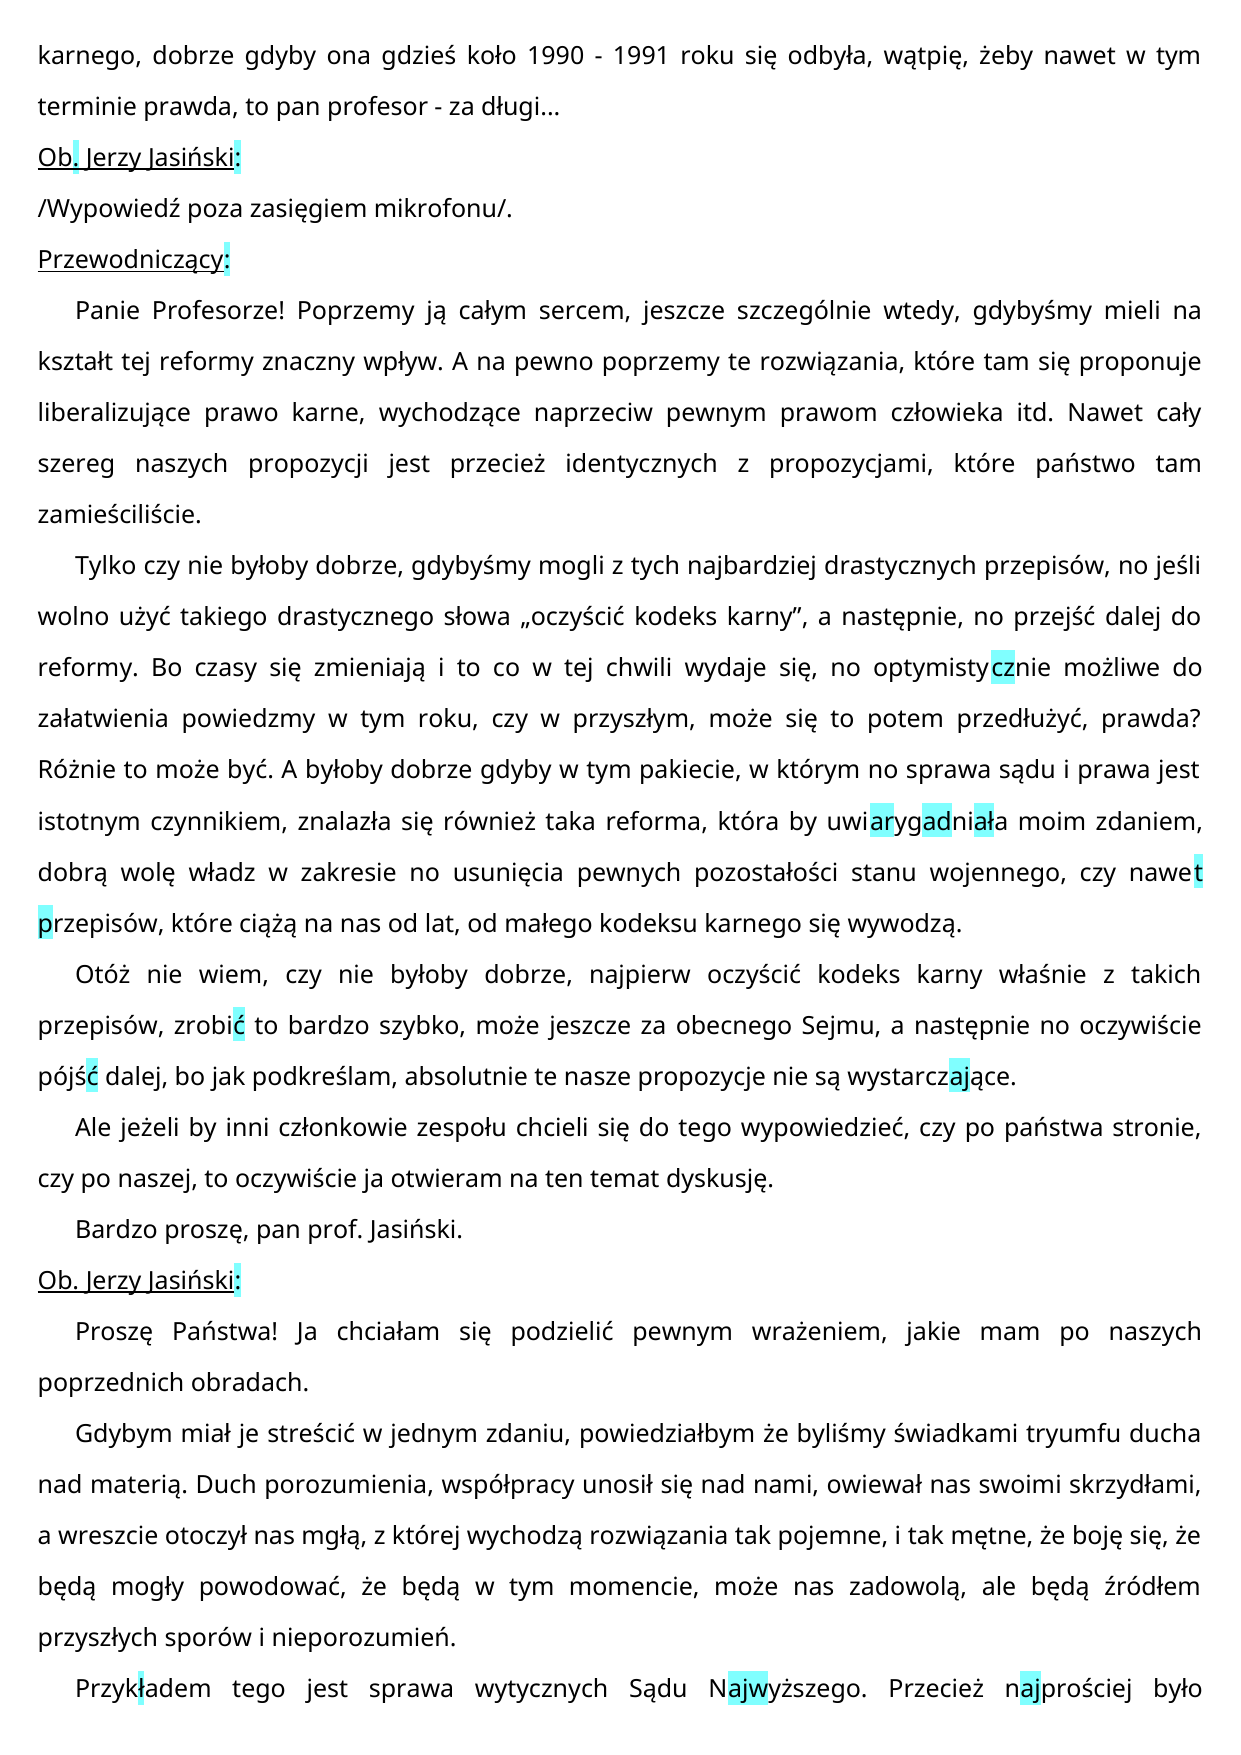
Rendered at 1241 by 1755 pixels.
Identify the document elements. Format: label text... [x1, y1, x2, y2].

text Proszę Państwa! Ja chciałam się podzielić pewnym wrażeniem, jakie mam po naszych poprzednich obradach. [37, 1313, 1203, 1399]
text Przewodniczący: [37, 242, 1203, 276]
text Przykładem tego jest sprawa wytycznych Sądu Najwyższego. Przecież najprościej było [37, 1671, 1203, 1705]
text Tylko czy nie byłoby dobrze, gdybyśmy mogli z tych najbardziej drastycznych przepisów, no jeśli wolno użyć takiego drastycznego słowa „oczyścić kodeks karny”, a następnie, no przejść dalej do reformy. Bo czasy się zmieniają i to co w tej chwili wydaje się, no optymistycznie możliwe do załatwienia powiedzmy w tym roku, czy w przyszłym, może się to potem przedłużyć, prawda? Różnie to może być. A byłoby dobrze gdyby w tym pakiecie, w którym no sprawa sądu i prawa jest istotnym czynnikiem, znalazła się również taka reforma, która by uwiarygadniała moim zdaniem, dobrą wolę władz w zakresie no usunięcia pewnych pozostałości stanu wojennego, czy nawet przepisów, które ciążą na nas od lat, od małego kodeksu karnego się wywodzą. [37, 548, 1203, 939]
text Gdybym miał je streścić w jednym zdaniu, powiedziałbym że byliśmy świadkami tryumfu ducha nad materią. Duch porozumienia, współpracy unosił się nad nami, owiewał nas swoimi skrzydłami, a wreszcie otoczył nas mgłą, z której wychodzą rozwiązania tak pojemne, i tak mętne, że boję się, że będą mogły powodować, że będą w tym momencie, może nas zadowolą, ale będą źródłem przyszłych sporów i nieporozumień. [37, 1416, 1203, 1654]
text karnego, dobrze gdyby ona gdzieś koło 1990 - 1991 roku się odbyła, wątpię, żeby nawet w tym terminie prawda, to pan profesor - za długi... [37, 37, 1203, 123]
text Ob. Jerzy Jasiński: [37, 1262, 1203, 1297]
text /Wypowiedź poza zasięgiem mikrofonu/. [37, 191, 1203, 225]
text Bardzo proszę, pan prof. Jasiński. [37, 1211, 1203, 1246]
text Panie Profesorze! Poprzemy ją całym sercem, jeszcze szczególnie wtedy, gdybyśmy mieli na kształt tej reformy znaczny wpływ. A na pewno poprzemy te rozwiązania, które tam się proponuje liberalizujące prawo karne, wychodzące naprzeciw pewnym prawom człowieka itd. Nawet cały szereg naszych propozycji jest przecież identycznych z propozycjami, które państwo tam zamieściliście. [37, 293, 1203, 531]
text Ale jeżeli by inni członkowie zespołu chcieli się do tego wypowiedzieć, czy po państwa stronie, czy po naszej, to oczywiście ja otwieram na ten temat dyskusję. [37, 1109, 1203, 1194]
text Ob. Jerzy Jasiński: [37, 139, 1203, 174]
text Otóż nie wiem, czy nie byłoby dobrze, najpierw oczyścić kodeks karny właśnie z takich przepisów, zrobić to bardzo szybko, może jeszcze za obecnego Sejmu, a następnie no oczywiście pójść dalej, bo jak podkreślam, absolutnie te nasze propozycje nie są wystarczające. [37, 956, 1203, 1092]
